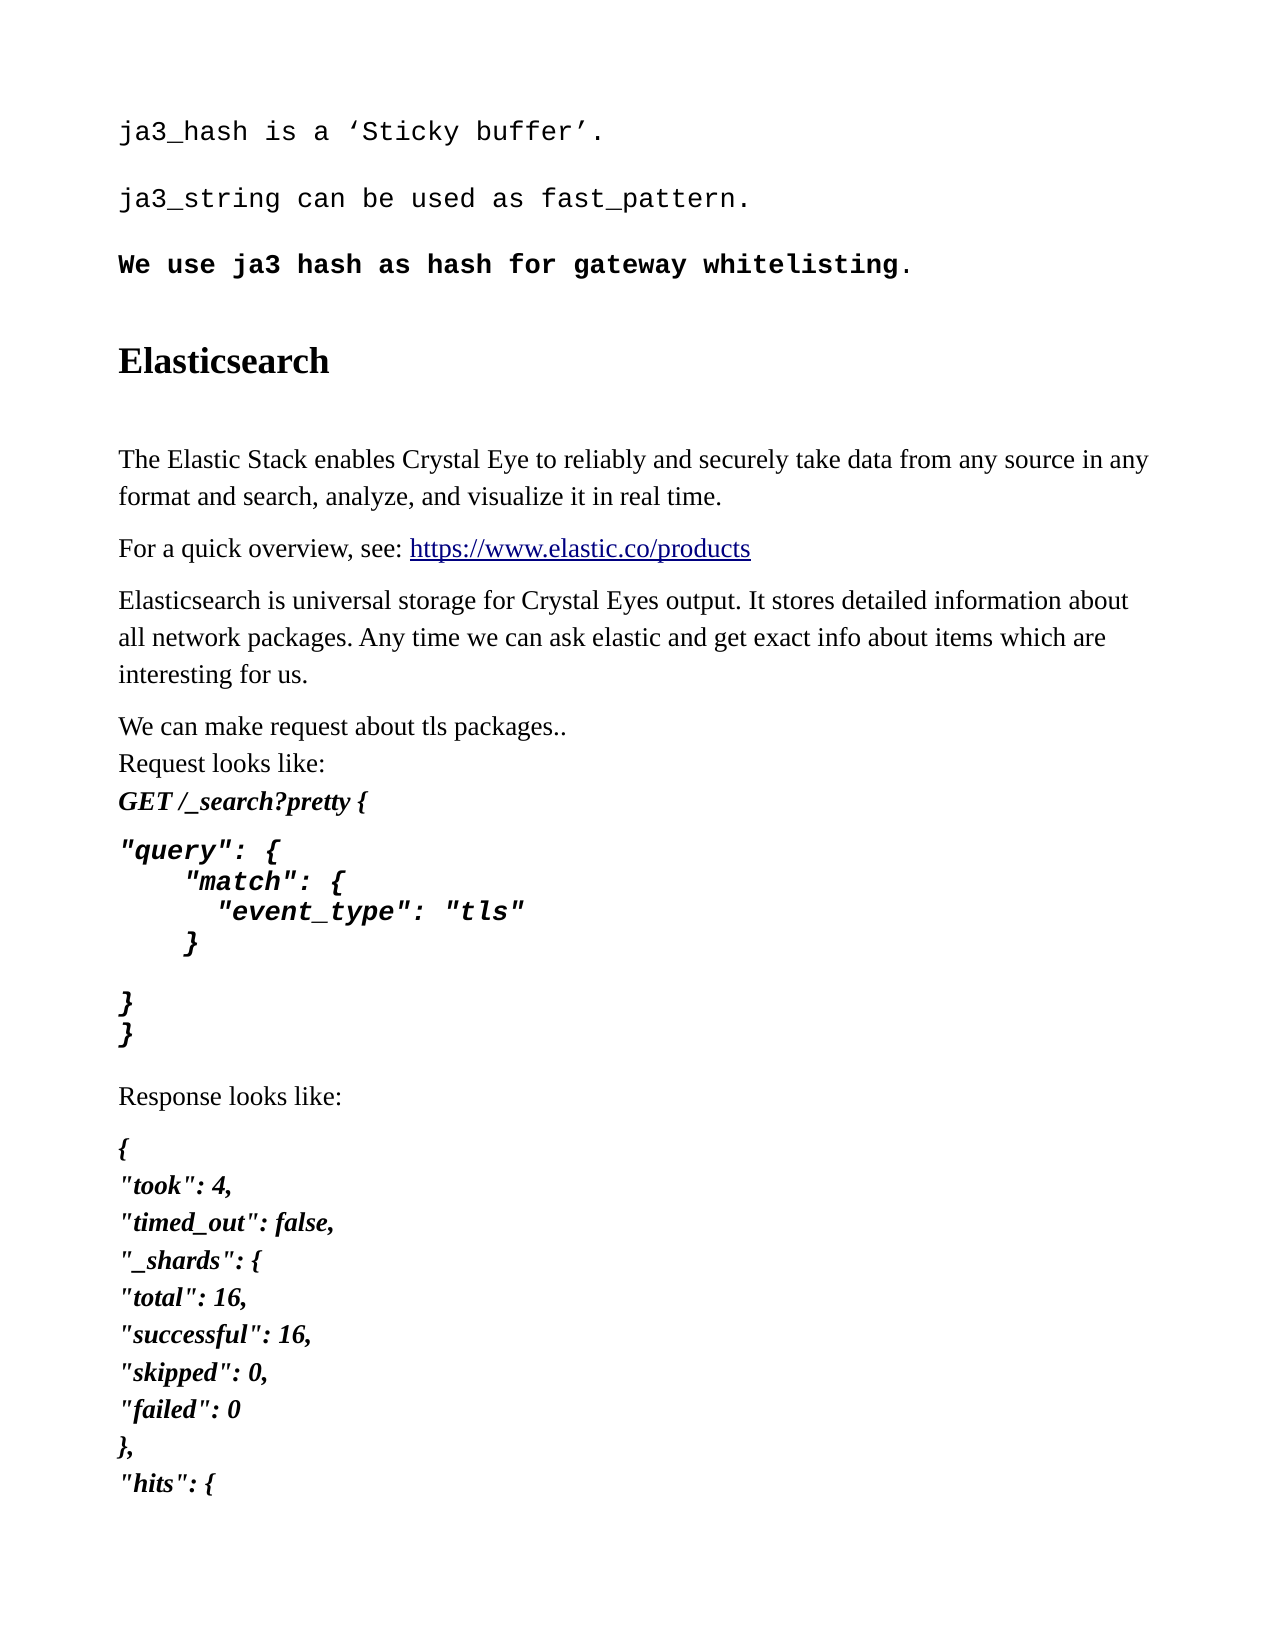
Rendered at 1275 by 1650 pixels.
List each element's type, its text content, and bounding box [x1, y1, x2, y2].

text ja3_string can be used as fast_pattern. [118, 184, 1157, 215]
text We can make request about tls packages.. Request looks like: GET /_search?pretty { [118, 710, 1157, 816]
text } [118, 1020, 1157, 1051]
text For a quick overview, see: https://www.elastic.co/products [118, 532, 1157, 563]
text Elasticsearch is universal storage for Crystal Eyes output. It stores detailed information about all network packages. Any time we can ask elastic and get exact info about items which are interesting for us. [118, 584, 1157, 689]
text "query": { [118, 837, 1157, 867]
subtitle Elasticsearch [118, 338, 1157, 381]
text ja3_hash is a ‘Sticky buffer’. [118, 118, 1157, 149]
text { "took": 4, "timed_out": false, "_shards": { "total": 16, "successful": 16, "skipped": 0, "failed": 0 }, "hits": { [118, 1132, 1157, 1499]
text "event_type": "tls" [118, 898, 1157, 929]
text } [118, 929, 1157, 959]
text We use ja3 hash as hash for gateway whitelisting. [118, 251, 1157, 282]
text Response looks like: [118, 1080, 1157, 1111]
text The Elastic Stack enables Crystal Eye to reliably and securely take data from any source in any format and search, analyze, and visualize it in real time. [118, 443, 1157, 511]
text "match": { [118, 867, 1157, 898]
text } [118, 989, 1157, 1020]
